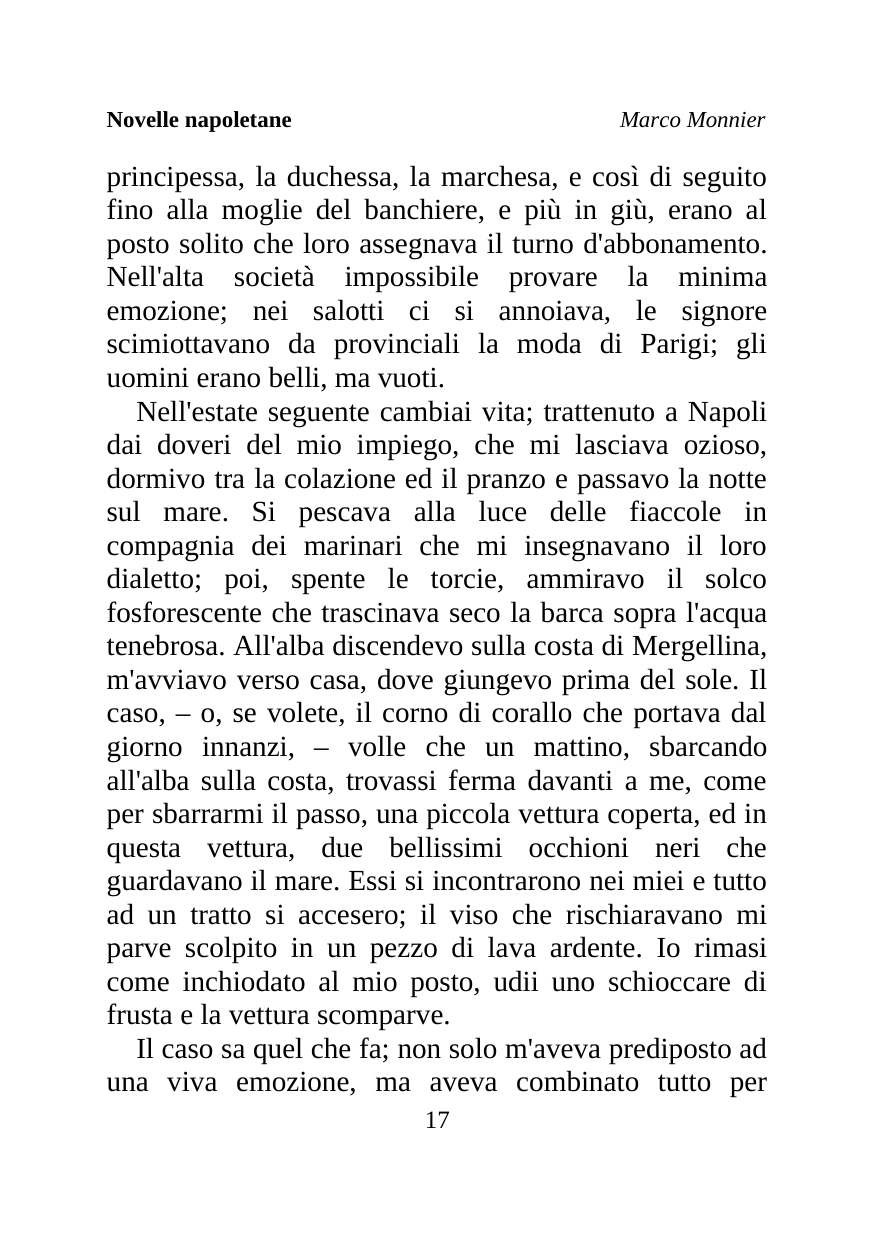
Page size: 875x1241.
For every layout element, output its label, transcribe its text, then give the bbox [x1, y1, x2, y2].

text Nell'estate seguente cambiai vita; trattenuto a Napoli dai doveri del mio impiego, che mi lasciava ozioso, dormivo tra la colazione ed il pranzo e passavo la notte sul mare. Si pescava alla luce delle fiaccole in compagnia dei marinari che mi insegnavano il loro dialetto; poi, spente le torcie, ammiravo il solco fosforescente che trascinava seco la barca sopra l'acqua tenebrosa. All'alba discendevo sulla costa di Mergellina, m'avviavo verso casa, dove giungevo prima del sole. Il caso, – o, se volete, il corno di corallo che portava dal giorno innanzi, – volle che un mattino, sbarcando all'alba sulla costa, trovassi ferma davanti a me, come per sbarrarmi il passo, una piccola vettura coperta, ed in questa vettura, due bellissimi occhioni neri che guardavano il mare. Essi si incontrarono nei miei e tutto ad un tratto si accesero; il viso che rischiaravano mi parve scolpito in un pezzo di lava ardente. Io rimasi come inchiodato al mio posto, udii uno schioccare di frusta e la vettura scomparve. [106, 394, 768, 1031]
text principessa, la duchessa, la marchesa, e così di seguito fino alla moglie del banchiere, e più in giù, erano al posto solito che loro assegnava il turno d'abbonamento. Nell'alta società impossibile provare la minima emozione; nei salotti ci si annoiava, le signore scimiottavano da provinciali la moda di Parigi; gli uomini erano belli, ma vuoti. [106, 159, 768, 394]
text Il caso sa quel che fa; non solo m'aveva prediposto ad una viva emozione, ma aveva combinato tutto per [106, 1031, 768, 1098]
